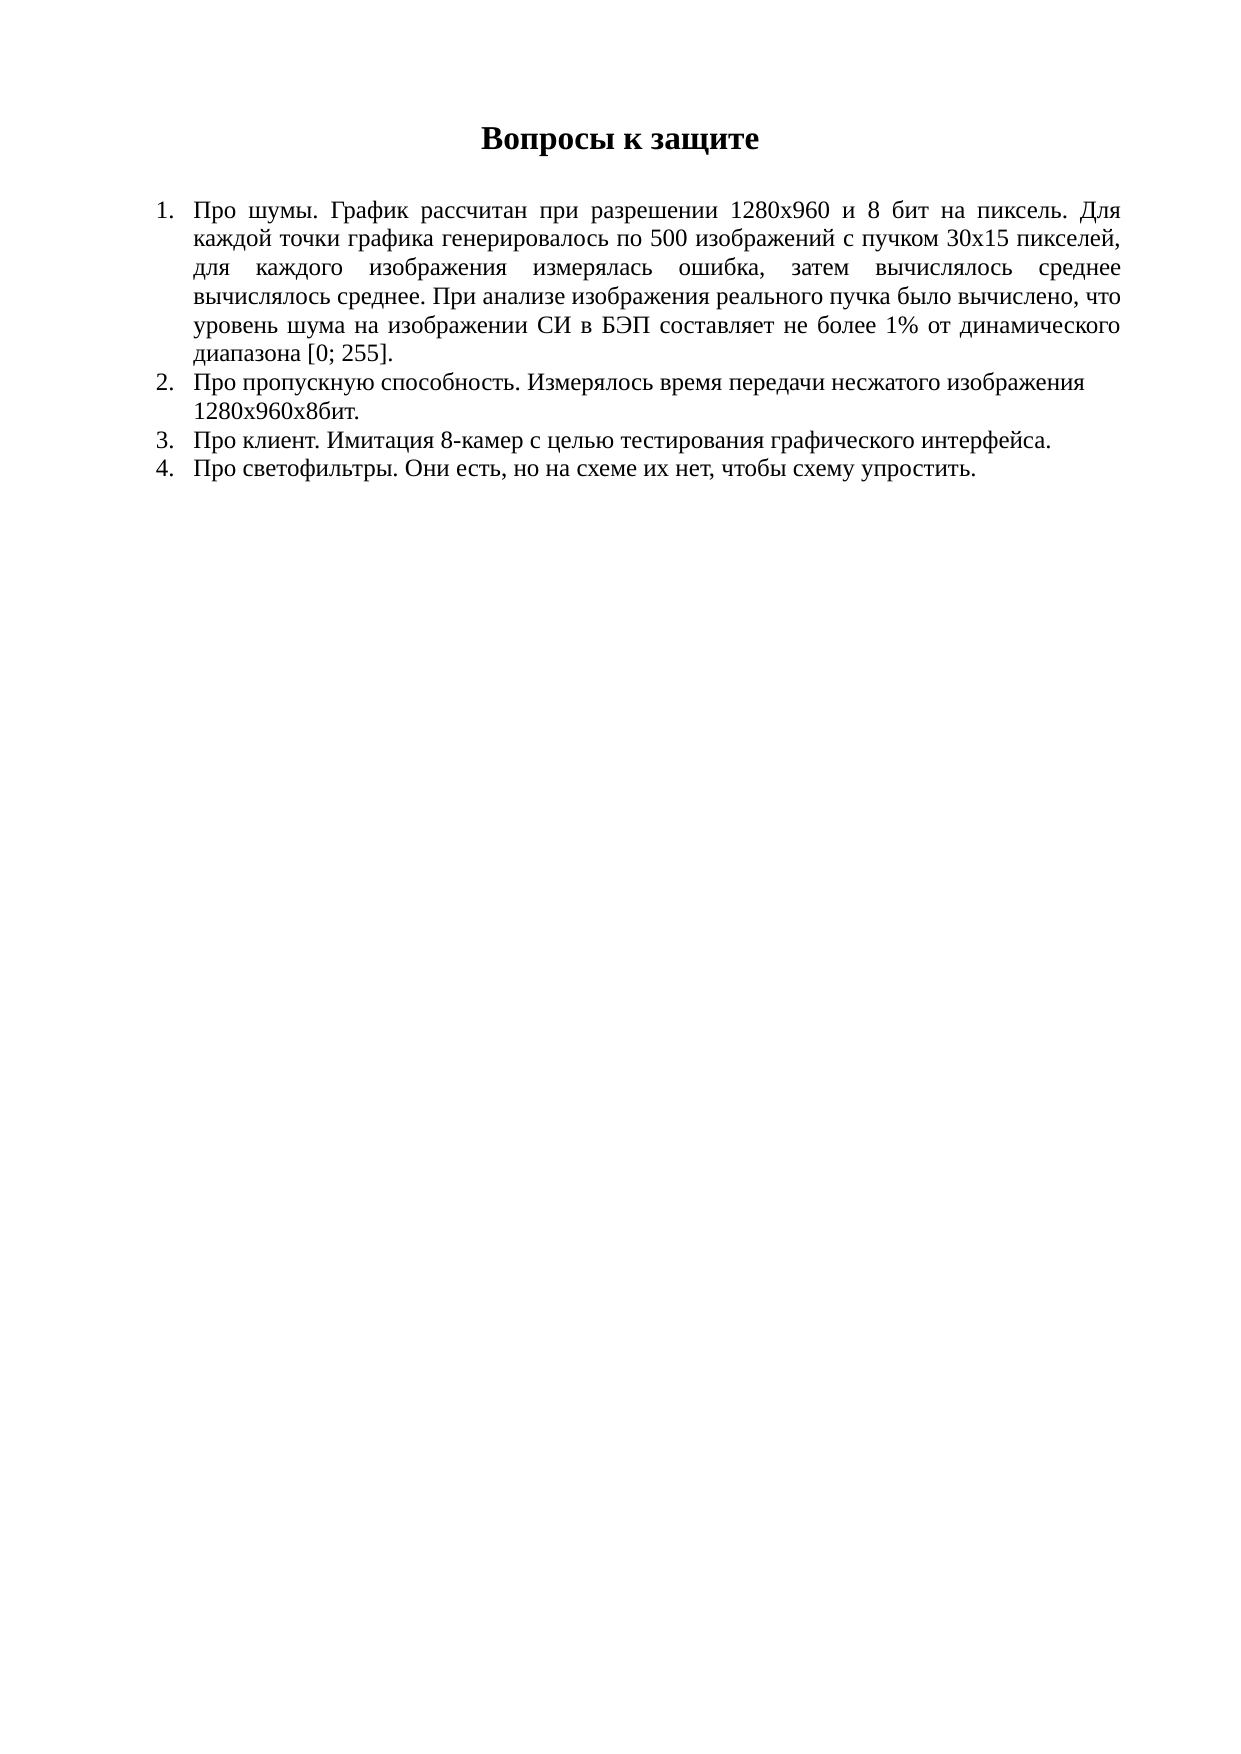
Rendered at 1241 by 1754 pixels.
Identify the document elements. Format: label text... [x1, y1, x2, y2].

list Про пропускную способность. Измерялось время передачи несжатого изображения 1280х960х8бит. [156, 367, 1122, 425]
text Вопросы к защите [118, 118, 1122, 156]
list Про клиент. Имитация 8-камер с целью тестирования графического интерфейса. [156, 425, 1122, 453]
list Про шумы. График рассчитан при разрешении 1280х960 и 8 бит на пиксель. Для каждой точки графика генерировалось по 500 изображений с пучком 30х15 пикселей, для каждого изображения измерялась ошибка, затем вычислялось среднее вычислялось среднее. При анализе изображения реального пучка было вычислено, что уровень шума на изображении СИ в БЭП составляет не более 1% от динамического диапазона [0; 255]. [156, 195, 1122, 367]
list Про светофильтры. Они есть, но на схеме их нет, чтобы схему упростить. [156, 453, 1122, 482]
